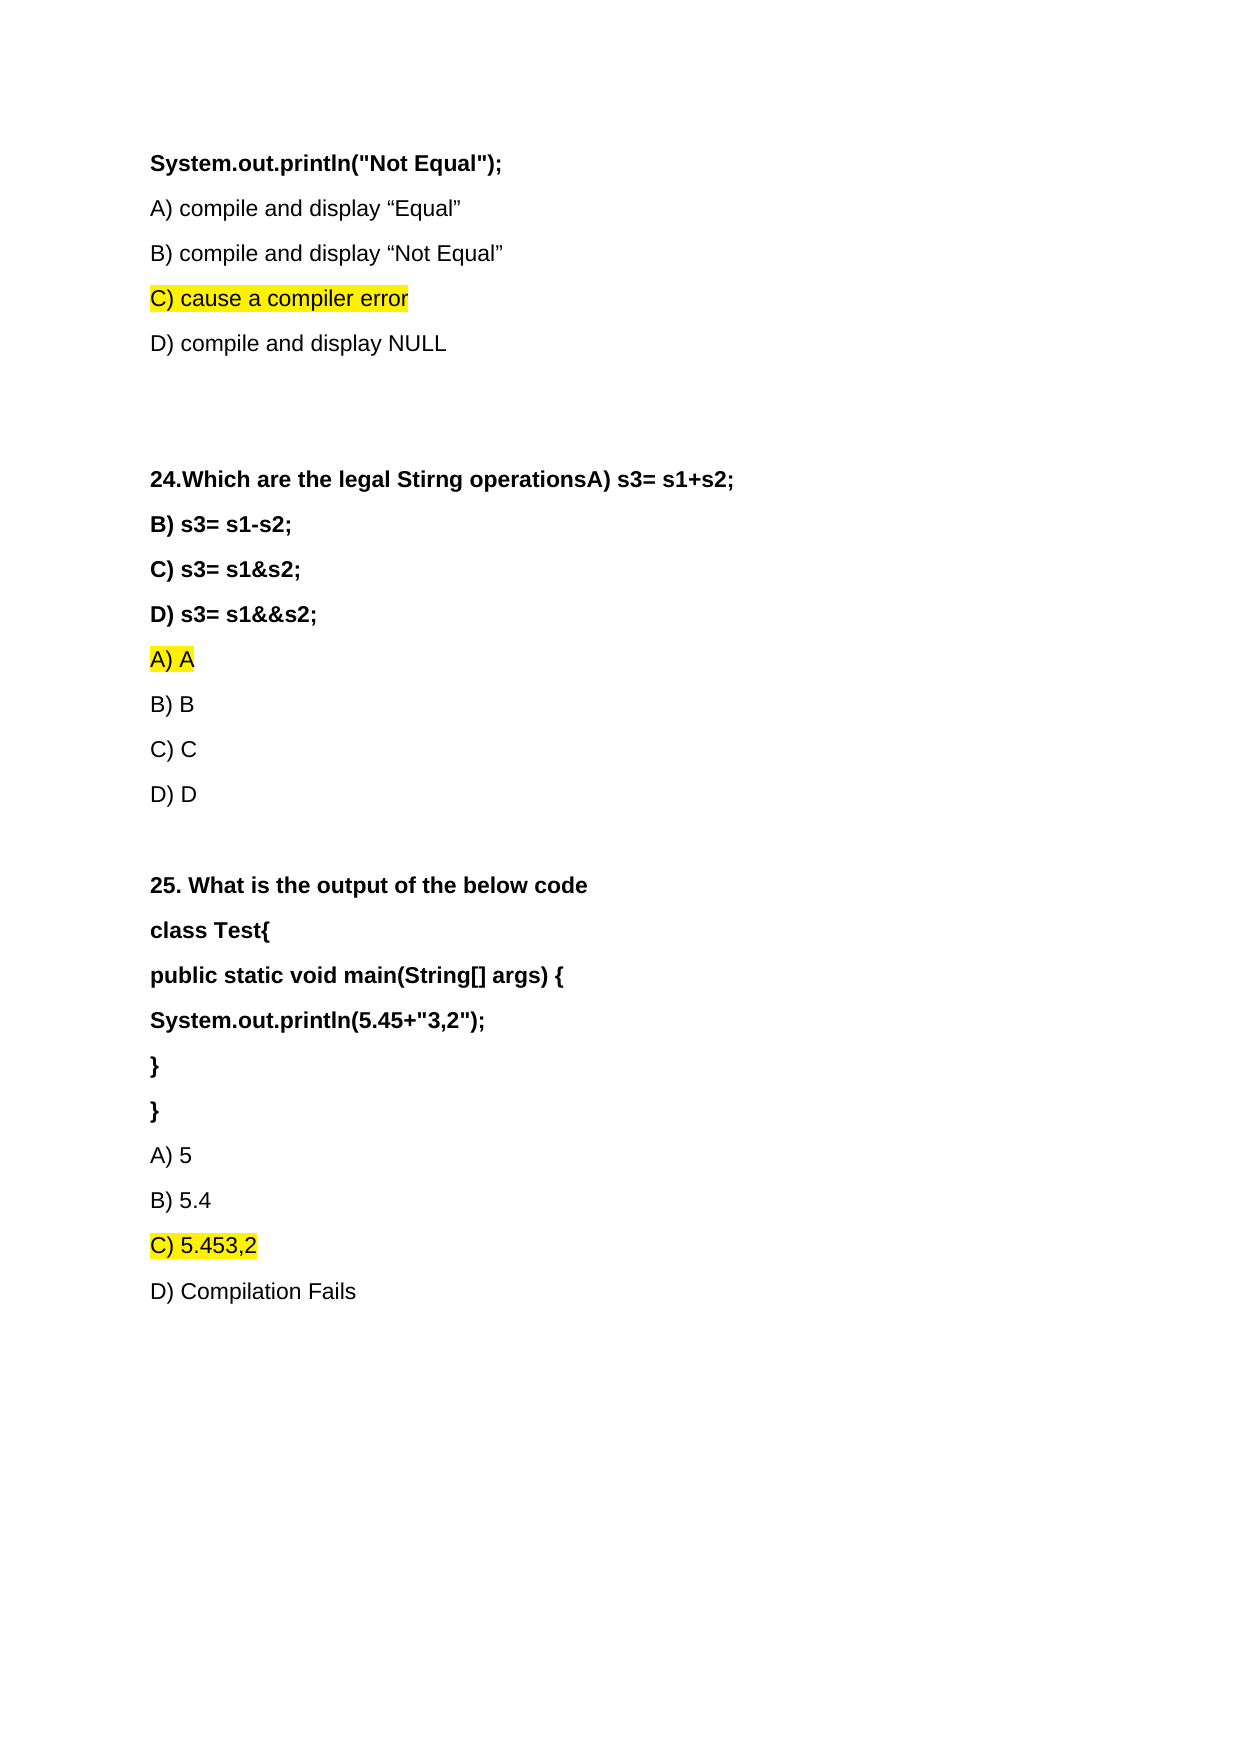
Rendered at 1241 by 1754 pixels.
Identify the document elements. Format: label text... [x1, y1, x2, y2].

text System.out.println(5.45+"3,2"); [150, 1007, 1090, 1033]
text } [150, 1052, 1090, 1078]
text } [150, 1097, 1090, 1123]
text B) B [150, 691, 1090, 718]
text D) compile and display NULL [150, 330, 1090, 357]
text B) 5.4 [150, 1187, 1090, 1214]
text D) D [150, 781, 1090, 808]
text 25. What is the output of the below code [150, 872, 1090, 898]
text C) cause a compiler error [150, 285, 1090, 312]
text System.out.println("Not Equal"); [150, 150, 1090, 176]
text A) 5 [150, 1142, 1090, 1169]
text class Test{ [150, 917, 1090, 943]
text C) 5.453,2 [150, 1232, 1090, 1259]
text A) compile and display “Equal” [150, 195, 1090, 221]
text D) s3= s1&&s2; [150, 601, 1090, 627]
text A) A [150, 646, 1090, 672]
text B) compile and display “Not Equal” [150, 240, 1090, 267]
text B) s3= s1-s2; [150, 511, 1090, 537]
text D) Compilation Fails [150, 1278, 1090, 1304]
text C) C [150, 736, 1090, 763]
text C) s3= s1&s2; [150, 556, 1090, 582]
text public static void main(String[] args) { [150, 962, 1090, 988]
text 24.Which are the legal Stirng operationsA) s3= s1+s2; [150, 466, 1090, 492]
